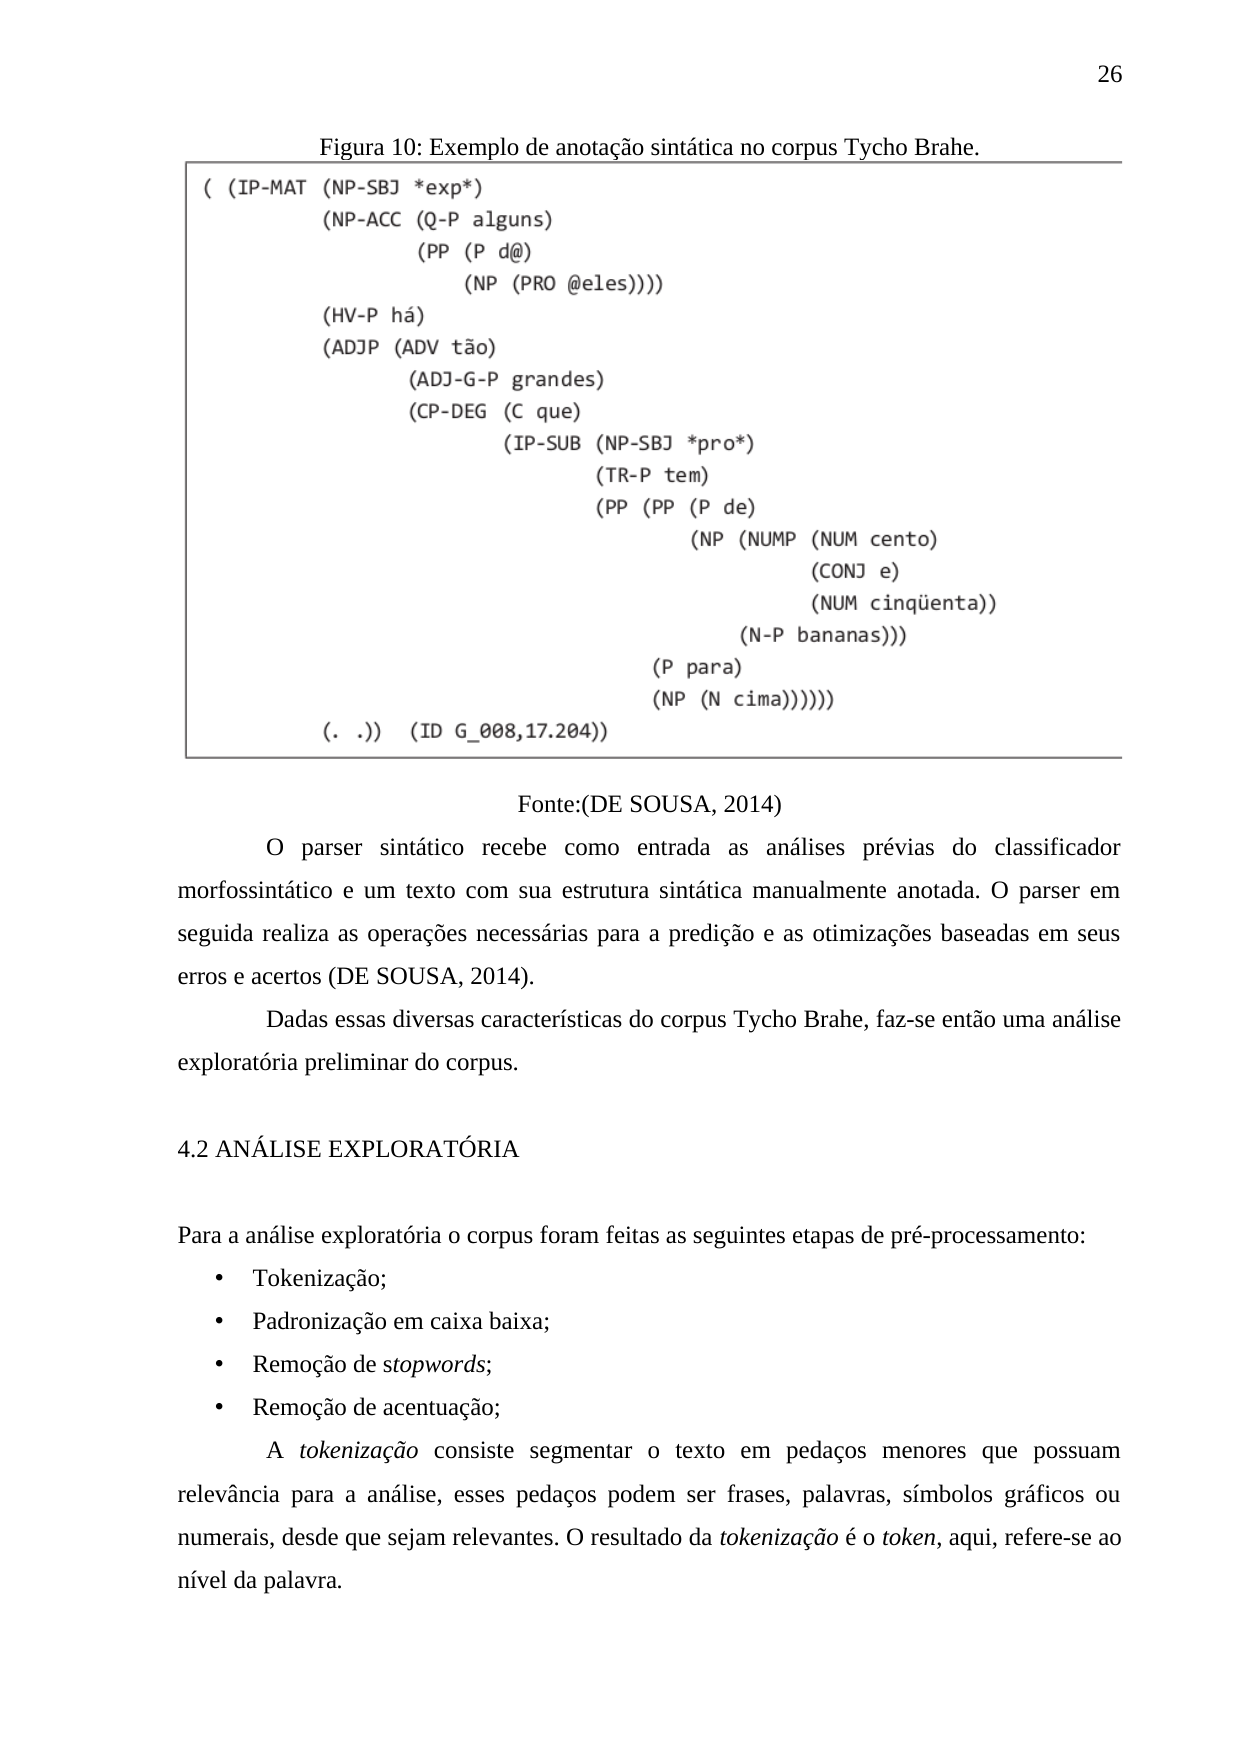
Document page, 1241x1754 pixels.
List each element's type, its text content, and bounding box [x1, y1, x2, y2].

text Dadas essas diversas características do corpus Tycho Brahe, faz-se então uma análise exploratória preliminar do corpus. [177, 1004, 1122, 1076]
text Figura 10: Exemplo de anotação sintática no corpus Tycho Brahe. [177, 132, 1122, 160]
picture [177, 160, 1123, 760]
text Para a análise exploratória o corpus foram feitas as seguintes etapas de pré-processamento: [177, 1220, 1122, 1249]
list Remoção de acentuação; [215, 1392, 1122, 1421]
list Remoção de stopwords; [215, 1349, 1122, 1378]
text Fonte:(DE SOUSA, 2014) [177, 760, 1122, 817]
text O parser sintático recebe como entrada as análises prévias do classificador morfossintático e um texto com sua estrutura sintática manualmente anotada. O parser em seguida realiza as operações necessárias para a predição e as otimizações baseadas em seus erros e acertos (DE SOUSA, 2014). [177, 817, 1122, 990]
list Tokenização; [215, 1263, 1122, 1292]
text A tokenização consiste segmentar o texto em pedaços menores que possuam relevância para a análise, esses pedaços podem ser frases, palavras, símbolos gráficos ou numerais, desde que sejam relevantes. O resultado da tokenização é o token, aqui, refere-se ao nível da palavra. [177, 1436, 1122, 1594]
list Padronização em caixa baixa; [215, 1306, 1122, 1335]
subtitle 4.2 Análise Exploratória [177, 1134, 1122, 1162]
